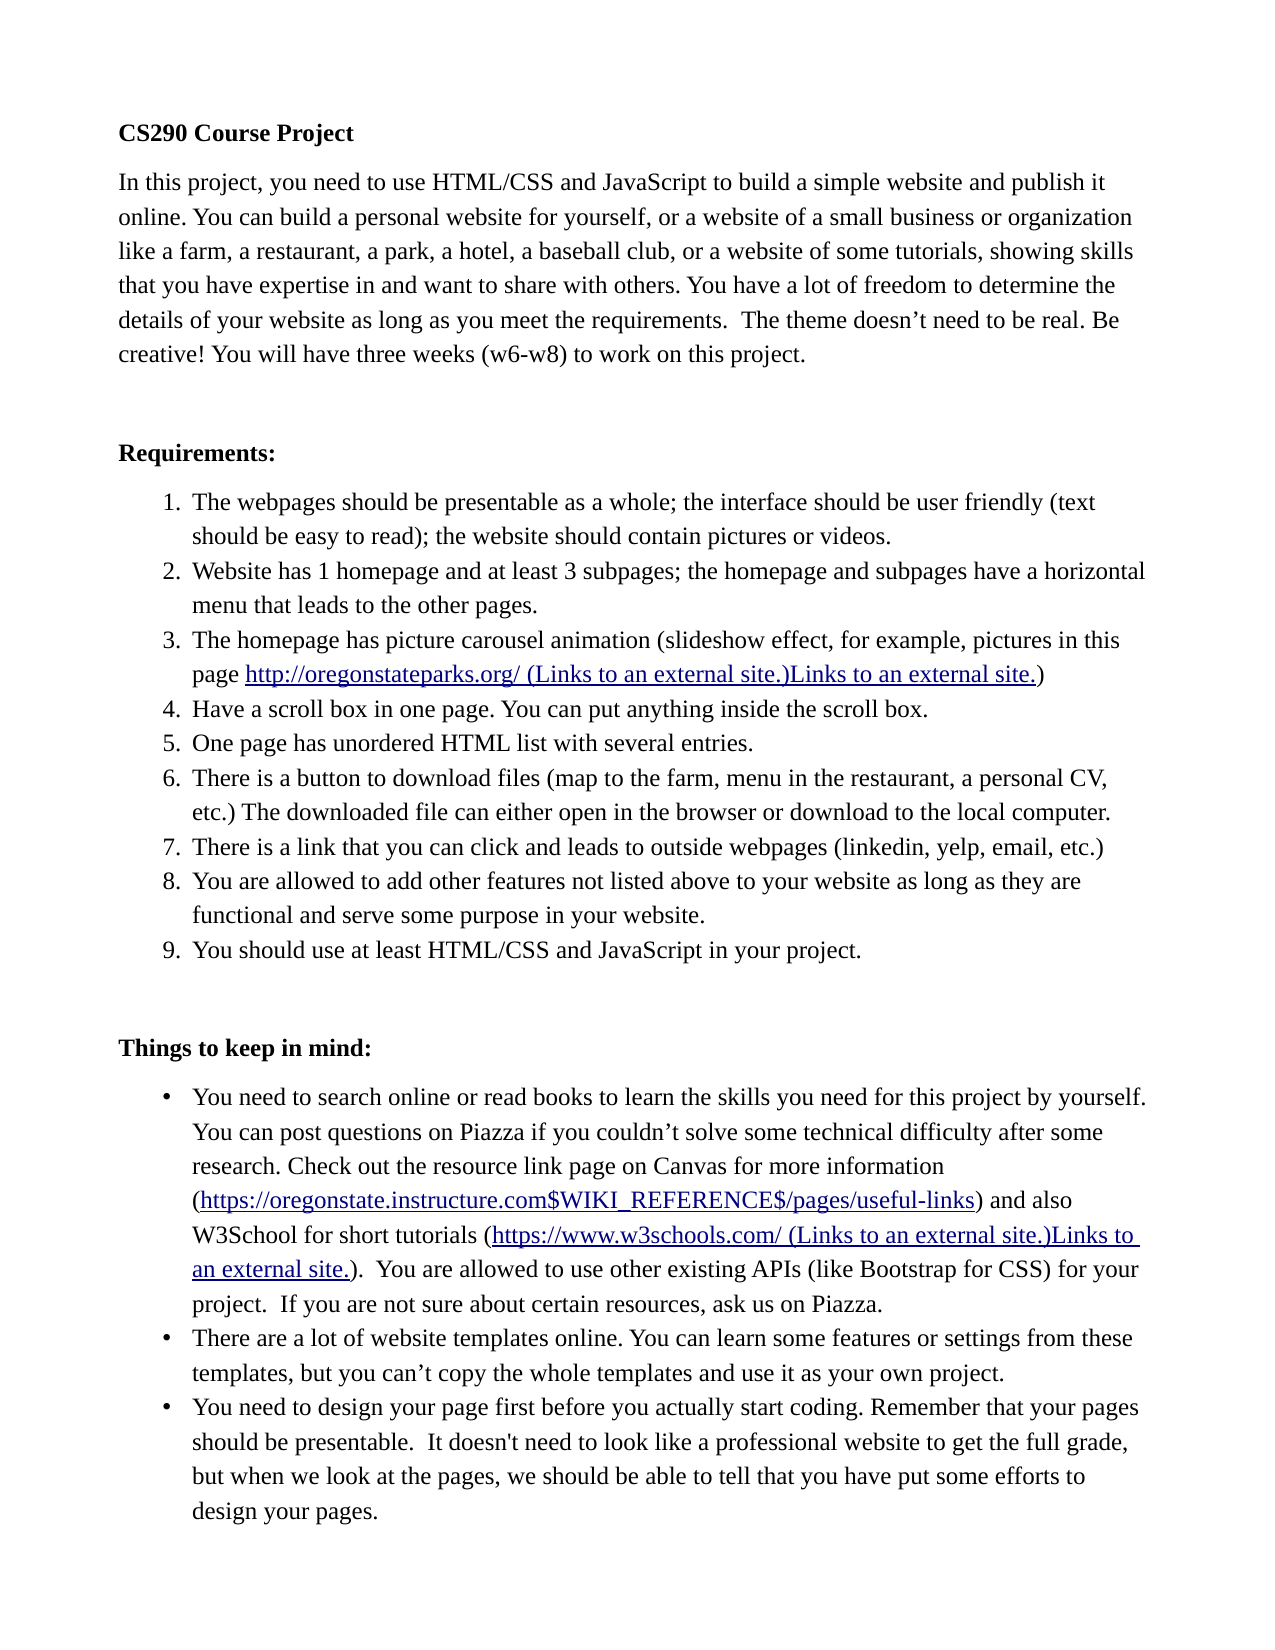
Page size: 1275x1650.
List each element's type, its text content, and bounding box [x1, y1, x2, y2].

list One page has unordered HTML list with several entries. [162, 728, 1157, 757]
list You need to design your page first before you actually start coding. Remember that your pages should be presentable. It doesn't need to look like a professional website to get the full grade, but when we look at the pages, we should be able to tell that you have put some efforts to design your pages. [162, 1392, 1157, 1525]
list Website has 1 homepage and at least 3 subpages; the homepage and subpages have a horizontal menu that leads to the other pages. [162, 556, 1157, 619]
list You are allowed to add other features not listed above to your website as long as they are functional and serve some purpose in your website. [162, 866, 1157, 929]
list There is a button to download files (map to the farm, menu in the restaurant, a personal CV, etc.) The downloaded file can either open in the browser or download to the local computer. [162, 763, 1157, 826]
list There is a link that you can click and leads to outside webpages (linkedin, yelp, email, etc.) [162, 832, 1157, 860]
text Requirements: [118, 438, 1157, 466]
list The webpages should be presentable as a whole; the interface should be user friendly (text should be easy to read); the website should contain pictures or videos. [162, 487, 1157, 550]
text In this project, you need to use HTML/CSS and JavaScript to build a simple website and publish it online. You can build a personal website for yourself, or a website of a small business or organization like a farm, a restaurant, a park, a hotel, a baseball club, or a website of some tutorials, showing skills that you have expertise in and want to share with others. You have a lot of freedom to determine the details of your website as long as you meet the requirements. The theme doesn’t need to be real. Be creative! You will have three weeks (w6-w8) to work on this project. [118, 167, 1157, 368]
list There are a lot of website templates online. You can learn some features or settings from these templates, but you can’t copy the whole templates and use it as your own project. [162, 1323, 1157, 1387]
text Things to keep in mind: [118, 1033, 1157, 1062]
text CS290 Course Project [118, 118, 1157, 147]
list The homepage has picture carousel animation (slideshow effect, for example, pictures in this page http://oregonstateparks.org/ (Links to an external site.)Links to an external site.) [162, 625, 1157, 688]
list You should use at least HTML/CSS and JavaScript in your project. [162, 935, 1157, 964]
list You need to search online or read books to learn the skills you need for this project by yourself. You can post questions on Piazza if you couldn’t solve some technical difficulty after some research. Check out the resource link page on Canvas for more information (https://oregonstate.instructure.com$WIKI_REFERENCE$/pages/useful-links) and also W3School for short tutorials (https://www.w3schools.com/ (Links to an external site.)Links to an external site.). You are allowed to use other existing APIs (like Bootstrap for CSS) for your project. If you are not sure about certain resources, ask us on Piazza. [162, 1082, 1157, 1318]
list Have a scroll box in one page. You can put anything inside the scroll box. [162, 694, 1157, 722]
